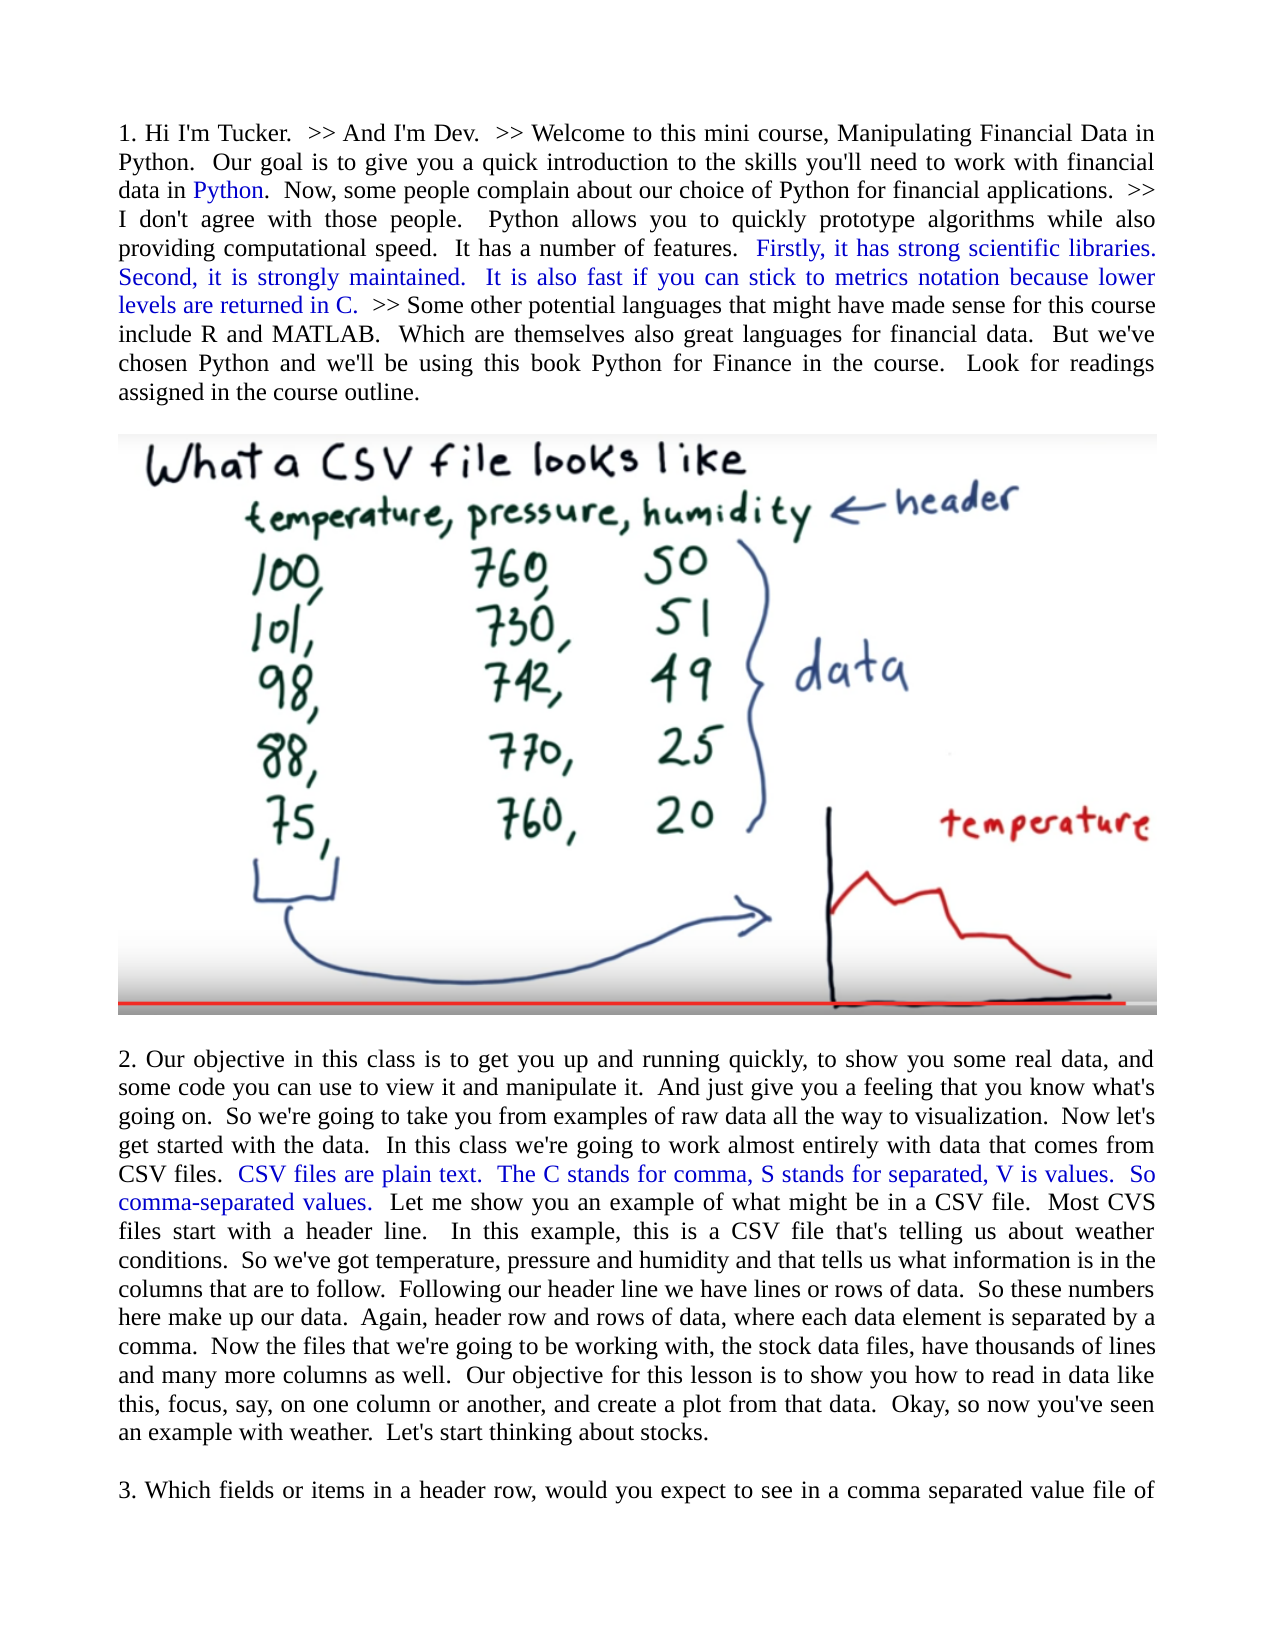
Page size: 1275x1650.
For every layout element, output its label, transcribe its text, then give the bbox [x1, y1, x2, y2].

text 1. Hi I'm Tucker. >> And I'm Dev. >> Welcome to this mini course, Manipulating Financial Data in Python. Our goal is to give you a quick introduction to the skills you'll need to work with financial data in Python. Now, some people complain about our choice of Python for financial applications. >> I don't agree with those people. Python allows you to quickly prototype algorithms while also providing computational speed. It has a number of features. Firstly, it has strong scientific libraries. Second, it is strongly maintained. It is also fast if you can stick to metrics notation because lower levels are returned in C. >> Some other potential languages that might have made sense for this course include R and MATLAB. Which are themselves also great languages for financial data. But we've chosen Python and we'll be using this book Python for Finance in the course. Look for readings assigned in the course outline. [118, 118, 1157, 406]
picture [118, 434, 1157, 1015]
text 3. Which fields or items in a header row, would you expect to see in a comma separated value file of [118, 1475, 1157, 1504]
text 2. Our objective in this class is to get you up and running quickly, to show you some real data, and some code you can use to view it and manipulate it. And just give you a feeling that you know what's going on. So we're going to take you from examples of raw data all the way to visualization. Now let's get started with the data. In this class we're going to work almost entirely with data that comes from CSV files. CSV files are plain text. The C stands for comma, S stands for separated, V is values. So comma-separated values. Let me show you an example of what might be in a CSV file. Most CVS files start with a header line. In this example, this is a CSV file that's telling us about weather conditions. So we've got temperature, pressure and humidity and that tells us what information is in the columns that are to follow. Following our header line we have lines or rows of data. So these numbers here make up our data. Again, header row and rows of data, where each data element is separated by a comma. Now the files that we're going to be working with, the stock data files, have thousands of lines and many more columns as well. Our objective for this lesson is to show you how to read in data like this, focus, say, on one column or another, and create a plot from that data. Okay, so now you've seen an example with weather. Let's start thinking about stocks. [118, 1044, 1157, 1446]
